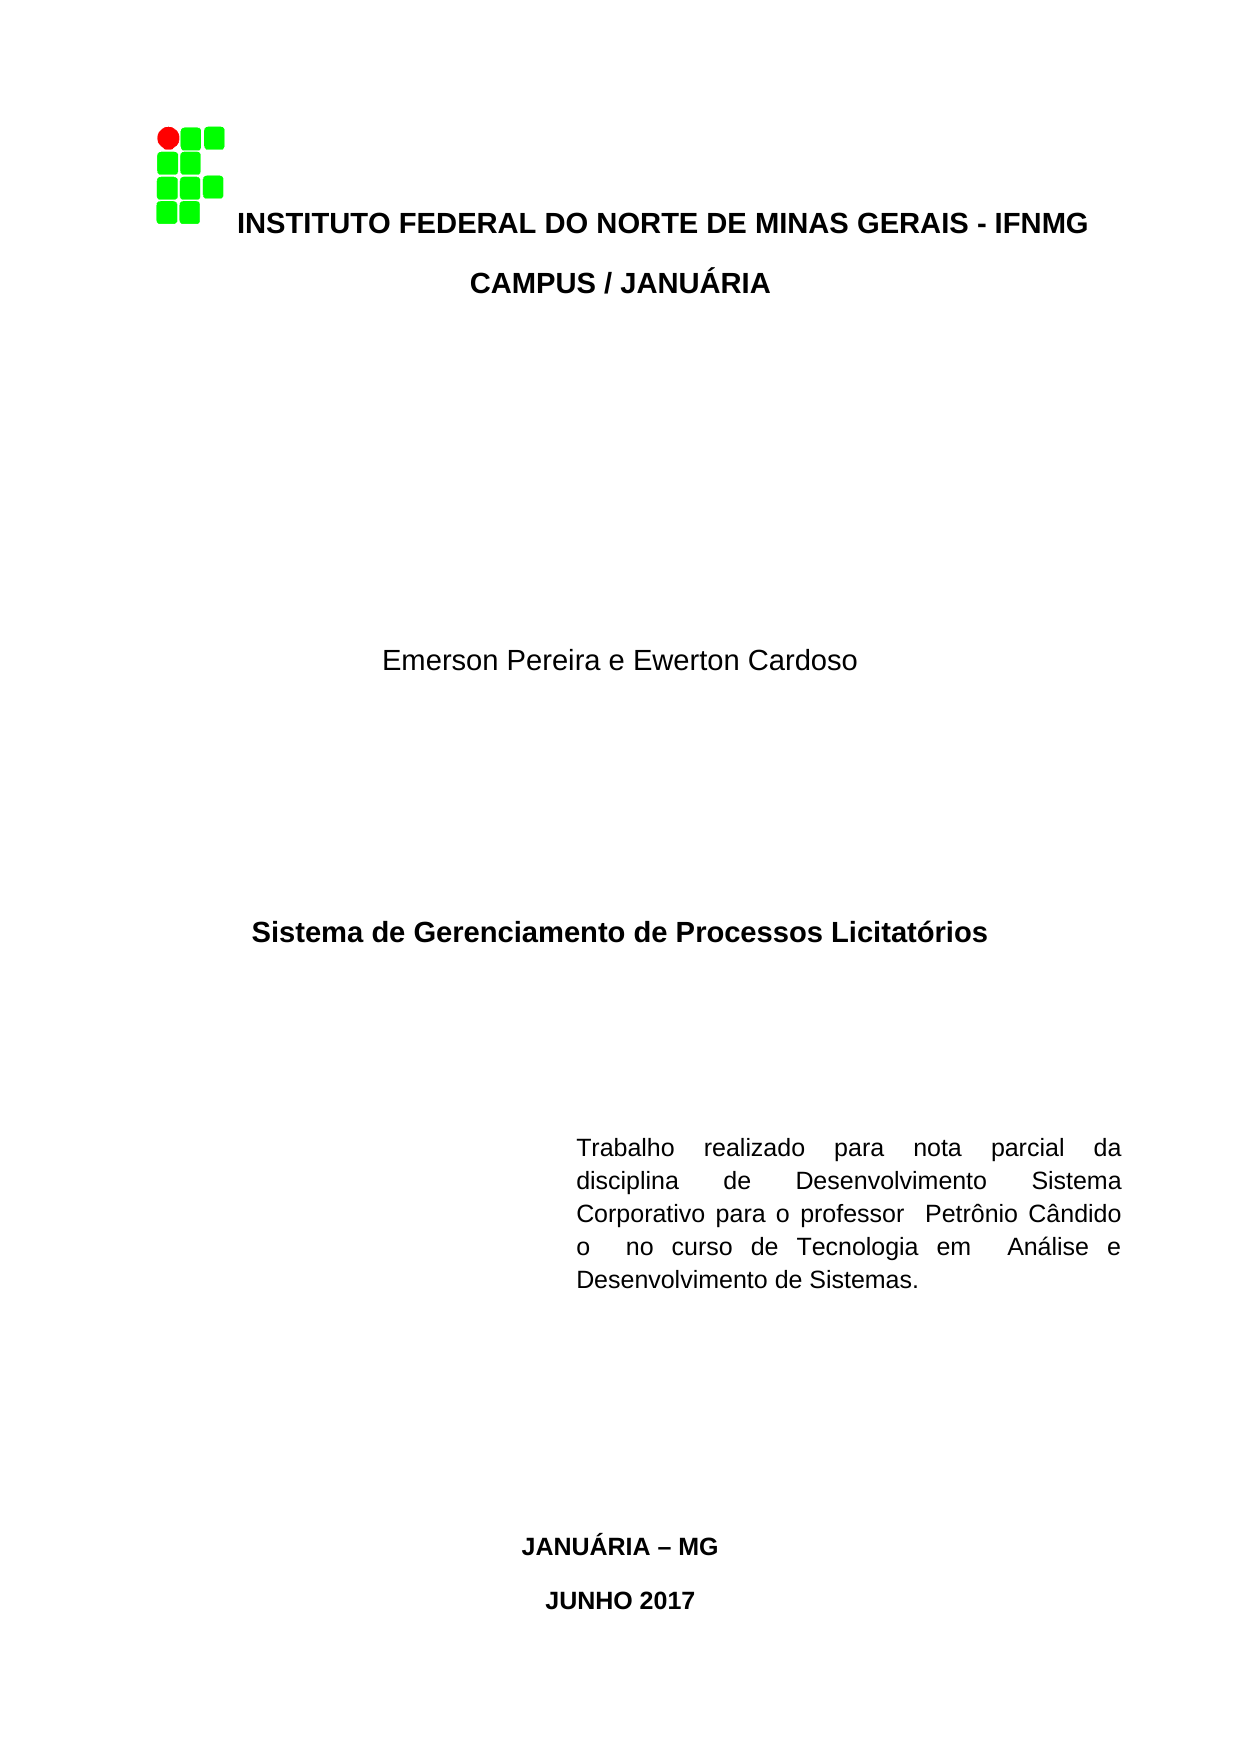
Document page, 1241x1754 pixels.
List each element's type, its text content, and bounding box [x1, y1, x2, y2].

text Emerson Pereira e Ewerton Cardoso [118, 643, 1122, 677]
text JUNHO 2017 [118, 1586, 1122, 1614]
text CAMPUS / JANUÁRIA [118, 266, 1122, 299]
text JANUÁRIA – MG [118, 1532, 1122, 1561]
text Sistema de Gerenciamento de Processos Licitatórios [118, 915, 1122, 948]
text Trabalho realizado para nota parcial da disciplina de Desenvolvimento Sistema Corporativo para o professor Petrônio Cândido o no curso de Tecnologia em Análise e Desenvolvimento de Sistemas. [576, 1133, 1122, 1294]
text INSTITUTO FEDERAL DO NORTE DE MINAS GERAIS - IFNMG [118, 118, 1122, 240]
